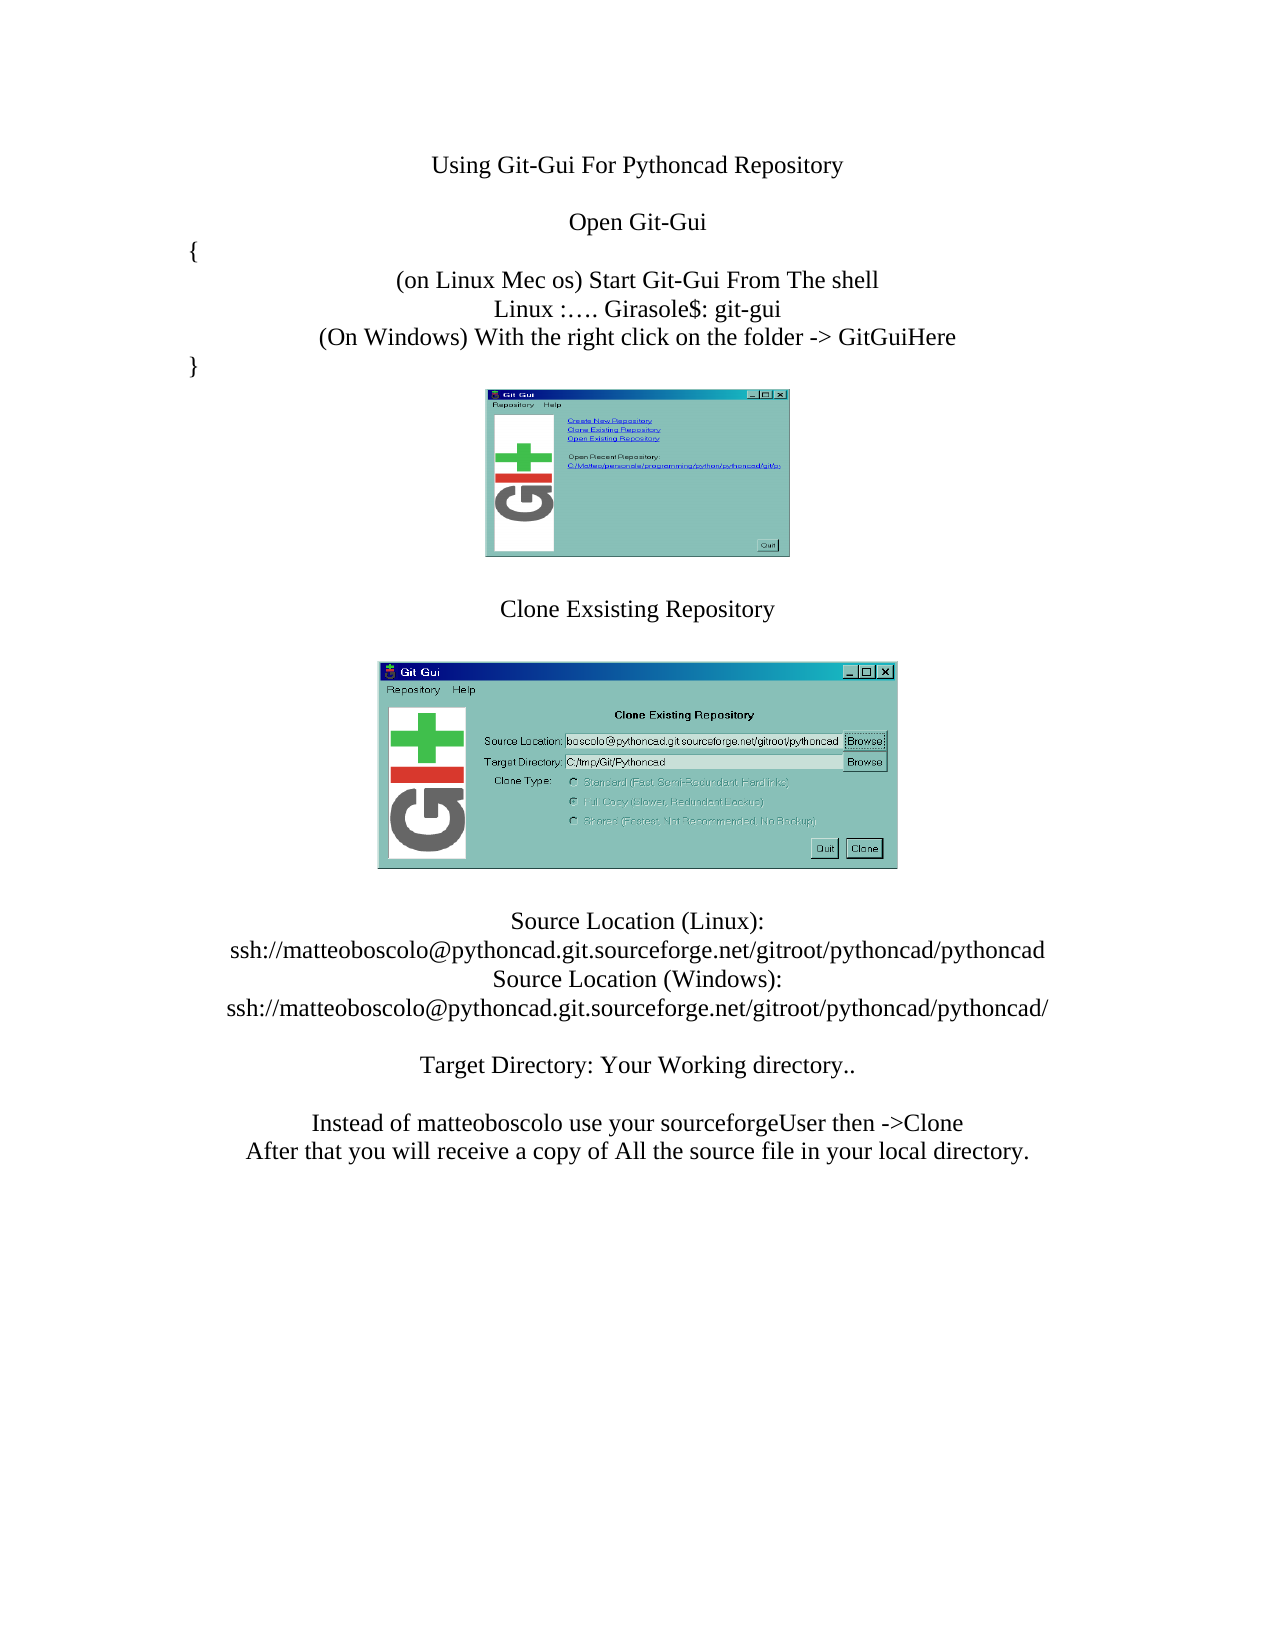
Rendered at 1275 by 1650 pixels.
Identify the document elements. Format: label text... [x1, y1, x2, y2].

text (On Windows) With the right click on the folder -> GitGuiHere [187, 322, 1087, 351]
text After that you will receive a copy of All the source file in your local directory. [187, 1136, 1087, 1165]
text (on Linux Mec os) Start Git-Gui From The shell [187, 265, 1087, 294]
text Clone Exsisting Repository [187, 594, 1087, 623]
text Target Directory: Your Working directory.. [187, 1050, 1087, 1079]
picture [377, 661, 898, 869]
text Instead of matteoboscolo use your sourceforgeUser then ->Clone [187, 1108, 1087, 1136]
text } [187, 351, 1087, 380]
text Linux :…. Girasole$: git-gui [187, 294, 1087, 322]
picture [485, 389, 790, 557]
text Source Location (Linux): ssh://matteoboscolo@pythoncad.git.sourceforge.net/gitroot/pythoncad/pythoncad [187, 906, 1087, 964]
text Using Git-Gui For Pythoncad Repository [187, 150, 1087, 179]
text { [187, 236, 1087, 265]
text Source Location (Windows): ssh://matteoboscolo@pythoncad.git.sourceforge.net/gitroot/pythoncad/pythoncad/ [187, 964, 1087, 1021]
text Open Git-Gui [187, 207, 1087, 236]
